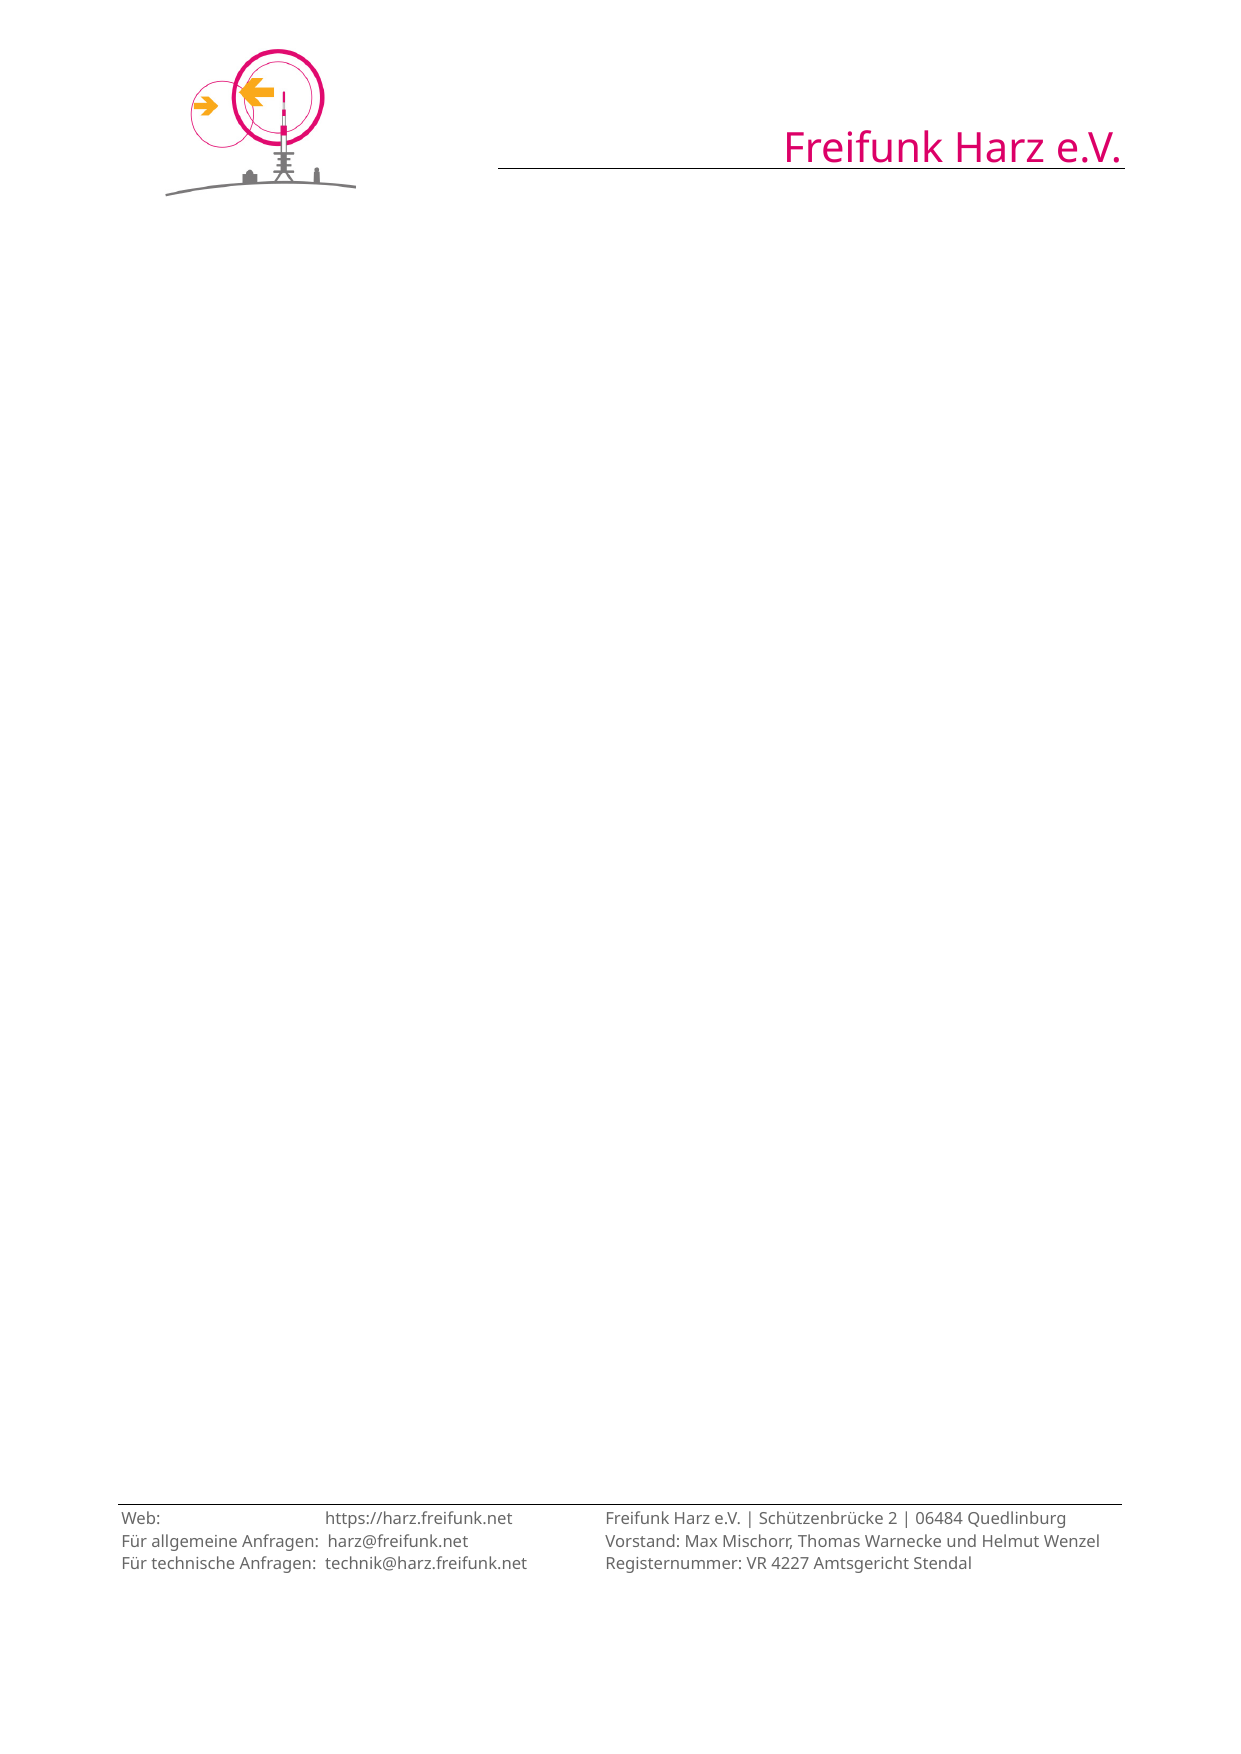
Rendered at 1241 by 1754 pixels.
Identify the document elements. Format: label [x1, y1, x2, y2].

picture [164, 48, 357, 197]
